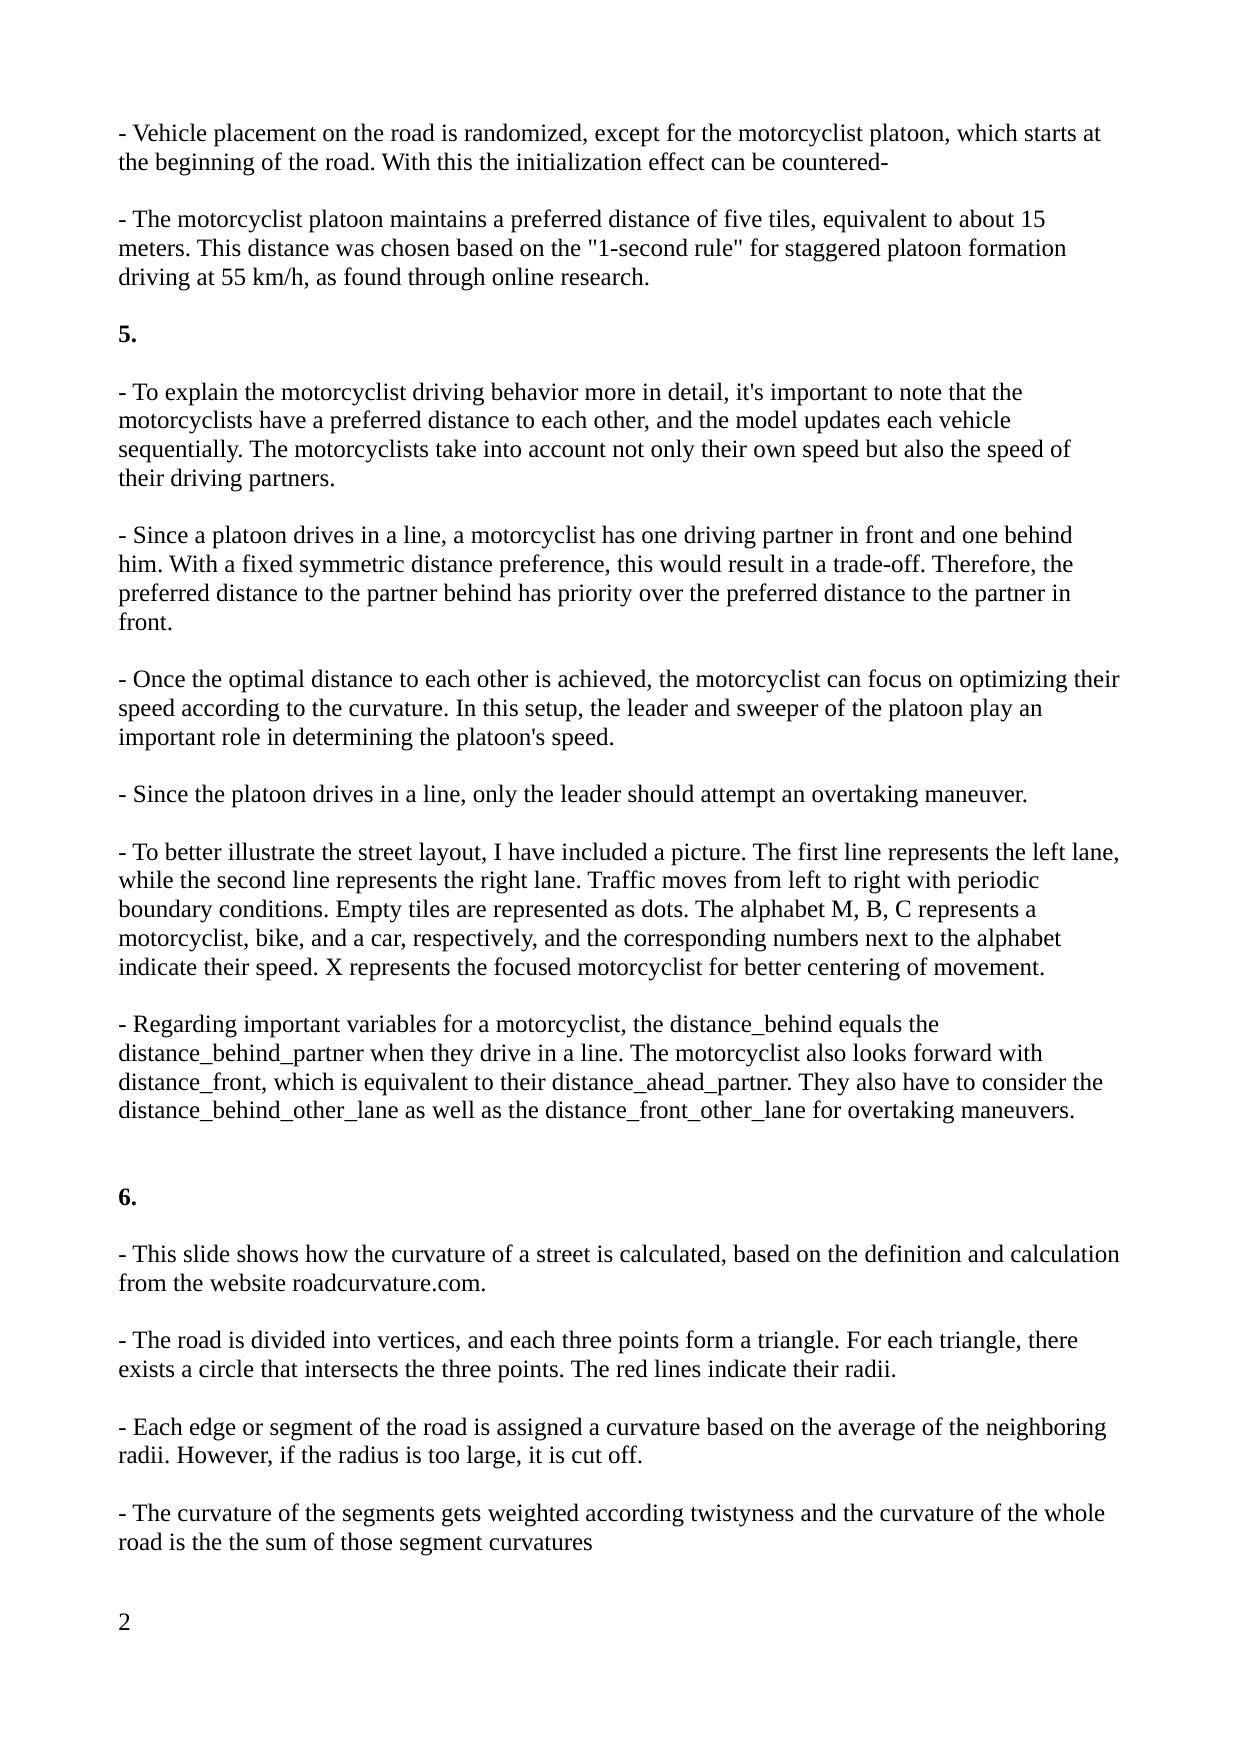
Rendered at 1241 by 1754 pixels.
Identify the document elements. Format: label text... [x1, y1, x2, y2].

text - Vehicle placement on the road is randomized, except for the motorcyclist platoon, which starts at the beginning of the road. With this the initialization effect can be countered- [118, 118, 1122, 176]
text 5. [118, 319, 1122, 348]
text 6. [118, 1182, 1122, 1211]
text - This slide shows how the curvature of a street is calculated, based on the definition and calculation from the website roadcurvature.com. [118, 1239, 1122, 1297]
text - The road is divided into vertices, and each three points form a triangle. For each triangle, there exists a circle that intersects the three points. The red lines indicate their radii. [118, 1326, 1122, 1383]
text - Since the platoon drives in a line, only the leader should attempt an overtaking maneuver. [118, 779, 1122, 808]
text - To explain the motorcyclist driving behavior more in detail, it's important to note that the motorcyclists have a preferred distance to each other, and the model updates each vehicle sequentially. The motorcyclists take into account not only their own speed but also the speed of their driving partners. [118, 377, 1122, 492]
text - Once the optimal distance to each other is achieved, the motorcyclist can focus on optimizing their speed according to the curvature. In this setup, the leader and sweeper of the platoon play an important role in determining the platoon's speed. [118, 664, 1122, 751]
text - The curvature of the segments gets weighted according twistyness and the curvature of the whole road is the the sum of those segment curvatures [118, 1498, 1122, 1556]
text - Regarding important variables for a motorcyclist, the distance_behind equals the distance_behind_partner when they drive in a line. The motorcyclist also looks forward with distance_front, which is equivalent to their distance_ahead_partner. They also have to consider the distance_behind_other_lane as well as the distance_front_other_lane for overtaking maneuvers. [118, 1009, 1122, 1124]
text - The motorcyclist platoon maintains a preferred distance of five tiles, equivalent to about 15 meters. This distance was chosen based on the "1-second rule" for staggered platoon formation driving at 55 km/h, as found through online research. [118, 204, 1122, 291]
text - Since a platoon drives in a line, a motorcyclist has one driving partner in front and one behind him. With a fixed symmetric distance preference, this would result in a trade-off. Therefore, the preferred distance to the partner behind has priority over the preferred distance to the partner in front. [118, 521, 1122, 636]
text - Each edge or segment of the road is assigned a curvature based on the average of the neighboring radii. However, if the radius is too large, it is cut off. [118, 1412, 1122, 1469]
text - To better illustrate the street layout, I have included a picture. The first line represents the left lane, while the second line represents the right lane. Traffic moves from left to right with periodic boundary conditions. Empty tiles are represented as dots. The alphabet M, B, C represents a motorcyclist, bike, and a car, respectively, and the corresponding numbers next to the alphabet indicate their speed. X represents the focused motorcyclist for better centering of movement. [118, 837, 1122, 981]
